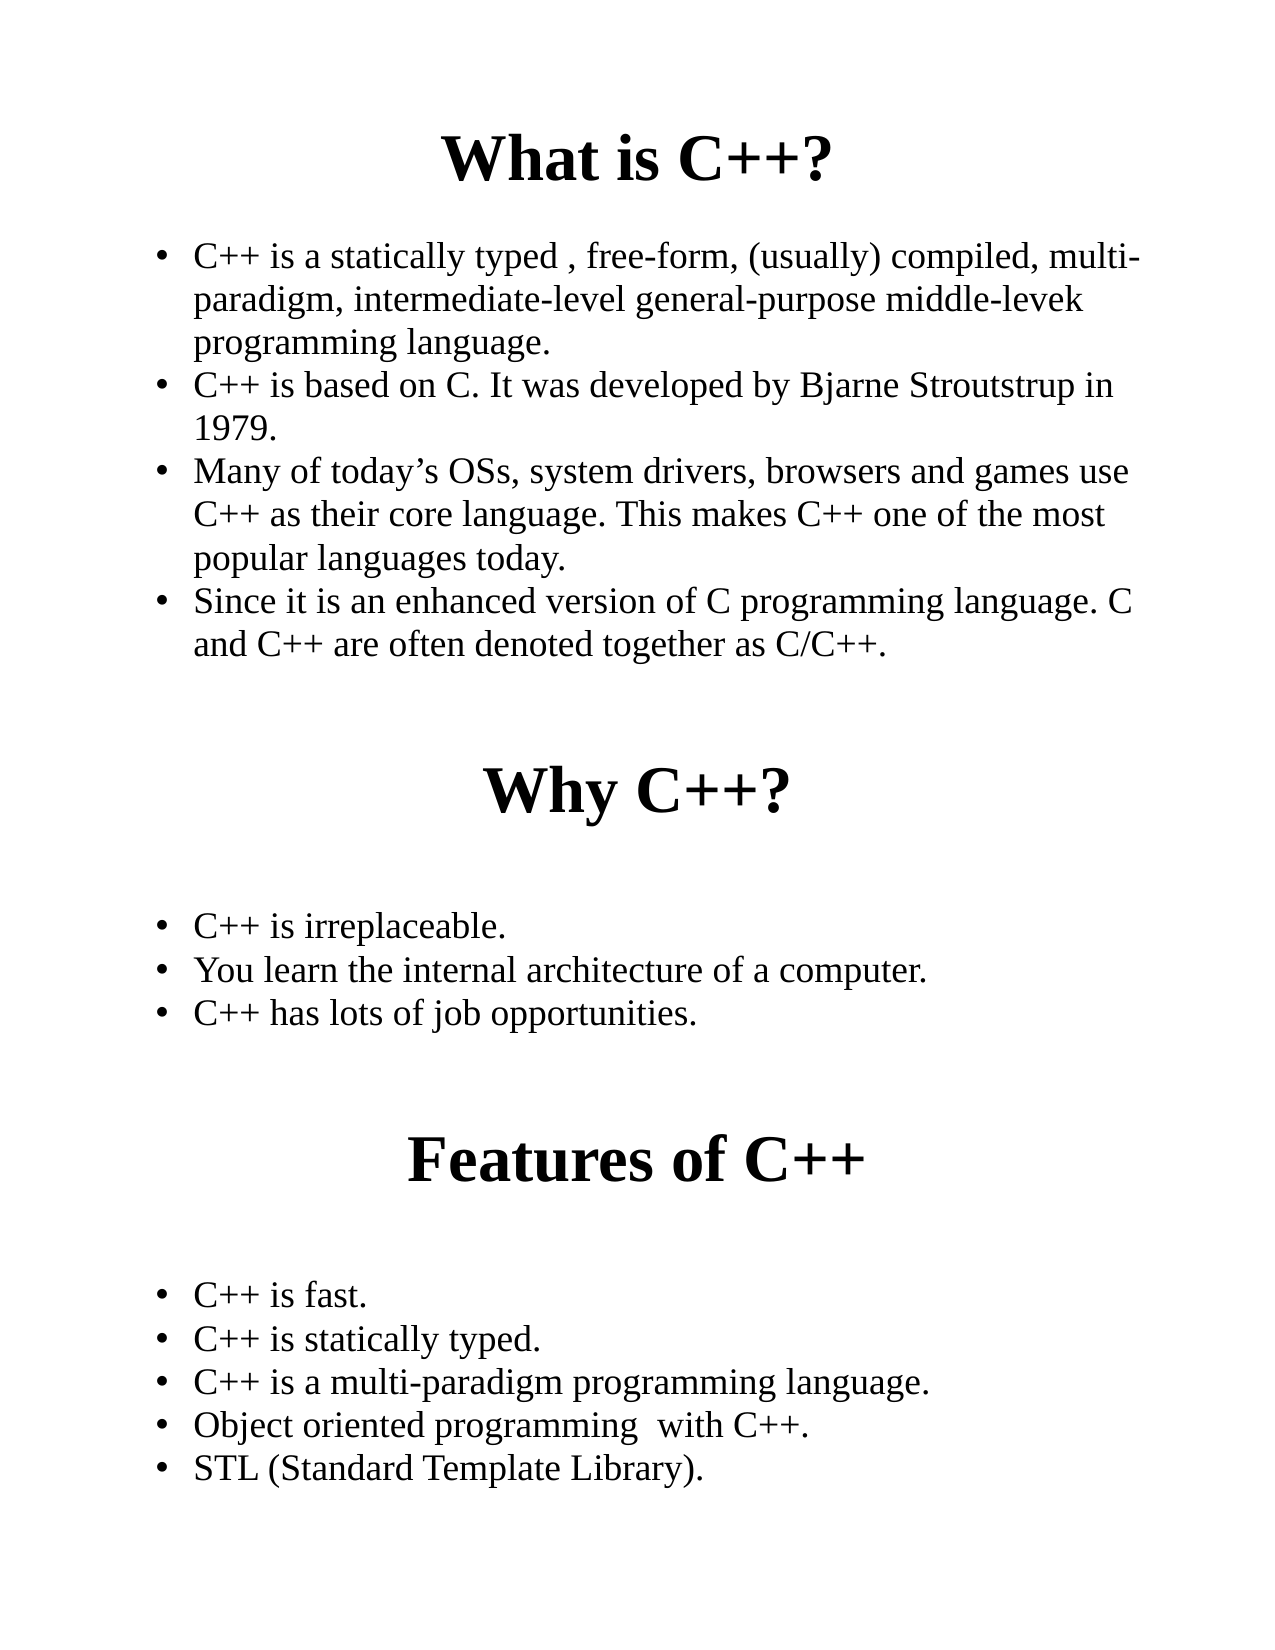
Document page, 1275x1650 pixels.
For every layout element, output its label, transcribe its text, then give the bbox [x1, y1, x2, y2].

list C++ has lots of job opportunities. [156, 990, 1157, 1033]
list C++ is a multi-paradigm programming language. [156, 1359, 1157, 1402]
list C++ is irreplaceable. [156, 904, 1157, 947]
text Features of C++ [118, 1119, 1157, 1196]
list C++ is based on C. It was developed by Bjarne Stroutstrup in 1979. [156, 362, 1157, 449]
list C++ is statically typed. [156, 1316, 1157, 1359]
list Since it is an enhanced version of C programming language. C and C++ are often denoted together as C/C++. [156, 578, 1157, 664]
text What is C++? [118, 118, 1157, 195]
list STL (Standard Template Library). [156, 1445, 1157, 1488]
list C++ is fast. [156, 1273, 1157, 1316]
list Object oriented programming with C++. [156, 1402, 1157, 1445]
list C++ is a statically typed , free-form, (usually) compiled, multi-paradigm, intermediate-level general-purpose middle-levek programming language. [156, 233, 1157, 362]
list Many of today’s OSs, system drivers, browsers and games use C++ as their core language. This makes C++ one of the most popular languages today. [156, 449, 1157, 578]
list You learn the internal architecture of a computer. [156, 947, 1157, 990]
text Why C++? [118, 751, 1157, 827]
